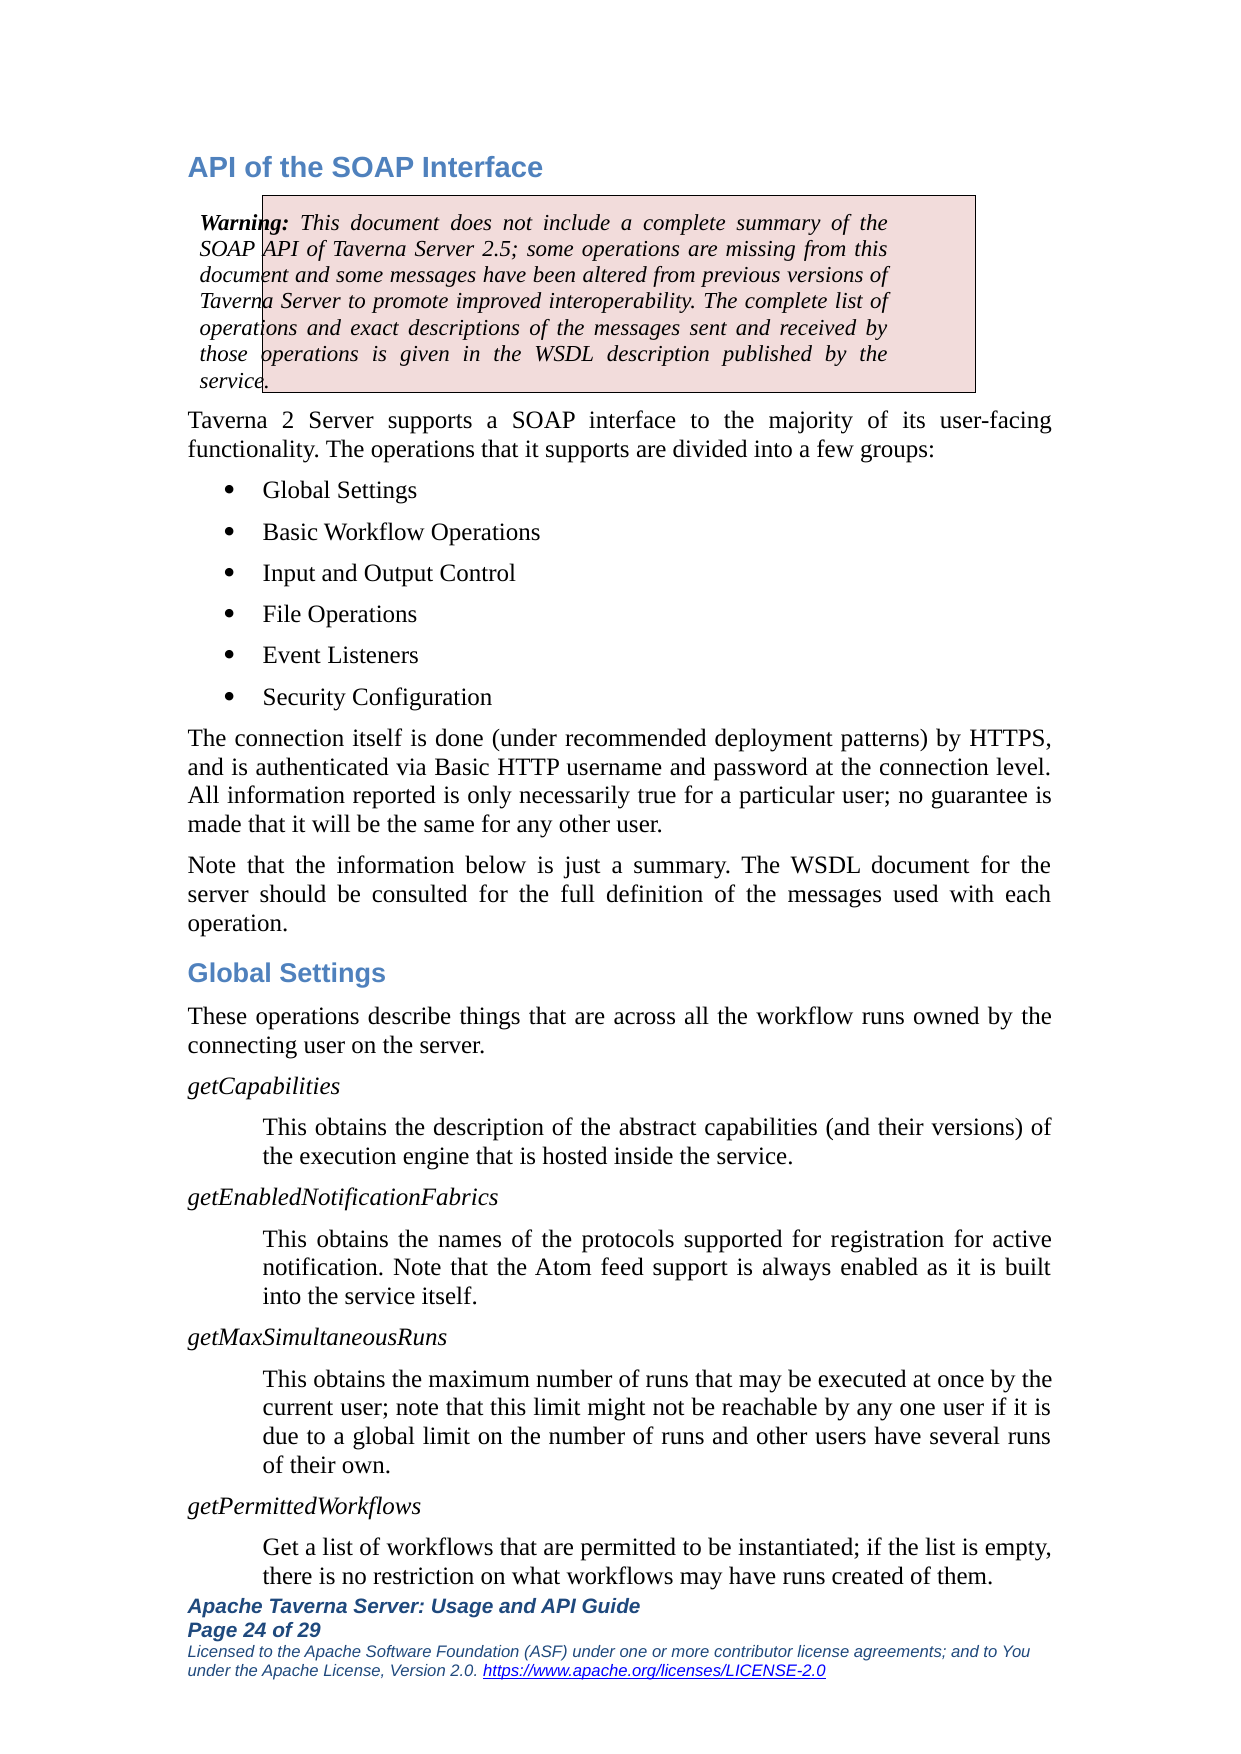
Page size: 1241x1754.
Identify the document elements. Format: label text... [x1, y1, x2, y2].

text getPermittedWorkflows [187, 1491, 1053, 1520]
text This obtains the description of the abstract capabilities (and their versions) of the execution engine that is hosted inside the service. [262, 1112, 1053, 1170]
text getEnabledNotificationFabrics [187, 1182, 1053, 1211]
text This obtains the maximum number of runs that may be executed at once by the current user; note that this limit might not be reachable by any one user if it is due to a global limit on the number of runs and other users have several runs of their own. [262, 1364, 1053, 1479]
text Taverna 2 Server supports a SOAP interface to the majority of its user-facing functionality. The operations that it supports are divided into a few groups: [187, 405, 1053, 463]
text Warning: This document does not include a complete summary of the SOAP API of Taverna Server 2.5; some operations are missing from this document and some messages have been altered from previous versions of Taverna Server to promote improved interoperability. The complete list of operations and exact descriptions of the messages sent and received by those operations is given in the WSDL description published by the service. [199, 208, 888, 393]
list Security Configuration [225, 682, 1053, 710]
text Note that the information below is just a summary. The WSDL document for the server should be consulted for the full definition of the messages used with each operation. [187, 850, 1053, 937]
text getMaxSimultaneousRuns [187, 1322, 1053, 1351]
text These operations describe things that are across all the workflow runs owned by the connecting user on the server. [187, 1001, 1053, 1059]
list Event Listeners [225, 640, 1053, 669]
text This obtains the names of the protocols supported for registration for active notification. Note that the Atom feed support is always enabled as it is built into the service itself. [262, 1224, 1053, 1310]
list Global Settings [225, 475, 1053, 504]
text Get a list of workflows that are permitted to be instantiated; if the list is empty, there is no restriction on what workflows may have runs created of them. [262, 1532, 1053, 1590]
text getCapabilities [187, 1071, 1053, 1100]
list Input and Output Control [225, 558, 1053, 587]
list File Operations [225, 599, 1053, 628]
list Basic Workflow Operations [225, 517, 1053, 545]
subtitle Global Settings [187, 957, 1053, 989]
subtitle API of the SOAP Interface [187, 150, 1053, 183]
text The connection itself is done (under recommended deployment patterns) by HTTPS, and is authenticated via Basic HTTP username and password at the connection level. All information reported is only necessarily true for a particular user; no guarantee is made that it will be the same for any other user. [187, 723, 1053, 838]
